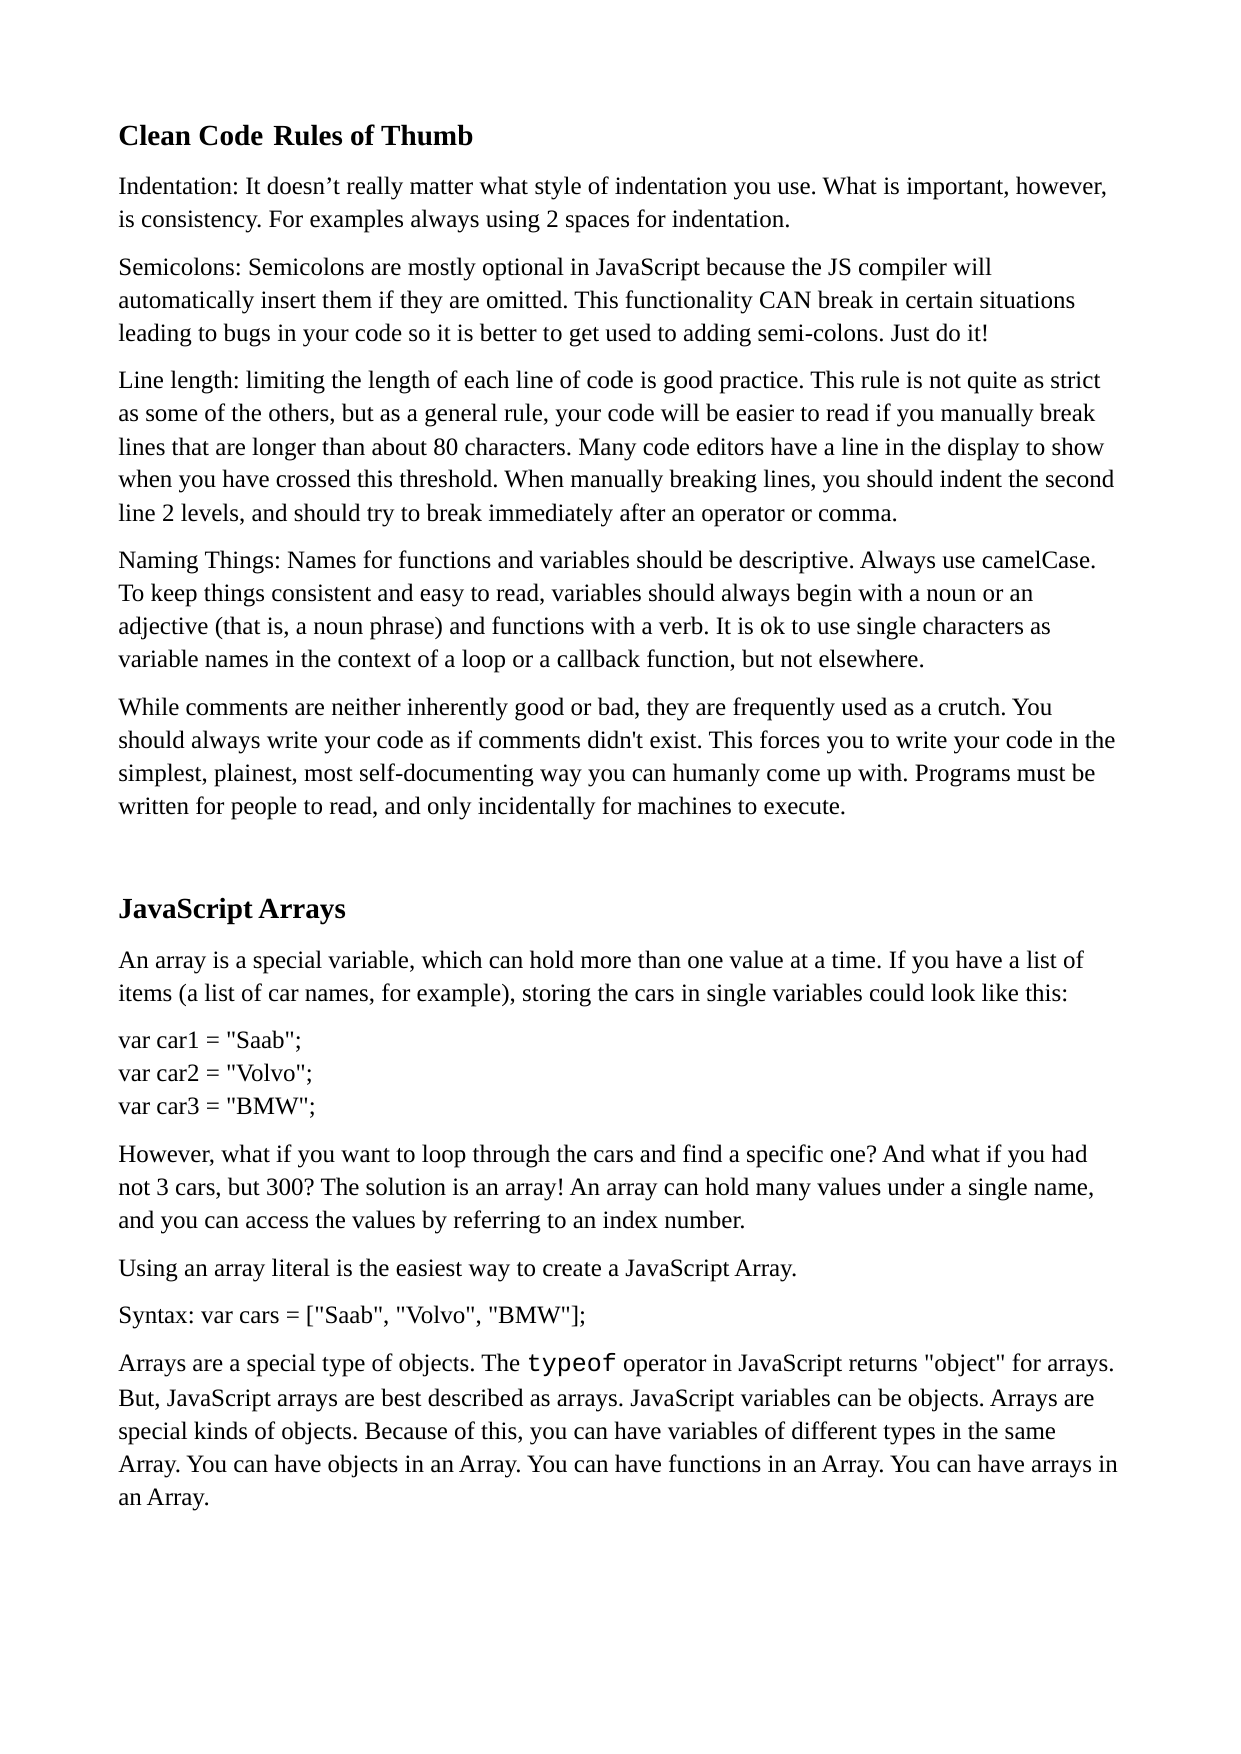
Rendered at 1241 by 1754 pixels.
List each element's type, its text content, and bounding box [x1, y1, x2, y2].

text Line length: limiting the length of each line of code is good practice. This rule is not quite as strict as some of the others, but as a general rule, your code will be easier to read if you manually break lines that are longer than about 80 characters. Many code editors have a line in the display to show when you have crossed this threshold. When manually breaking lines, you should indent the second line 2 levels, and should try to break immediately after an operator or comma. [118, 366, 1122, 526]
text Syntax: var cars = ["Saab", "Volvo", "BMW"]; [118, 1300, 1122, 1329]
text Indentation: It doesn’t really matter what style of indentation you use. What is important, however, is consistency. For examples always using 2 spaces for indentation. [118, 171, 1122, 233]
text Naming Things: Names for functions and variables should be descriptive. Always use camelCase. To keep things consistent and easy to read, variables should always begin with a noun or an adjective (that is, a noun phrase) and functions with a verb. It is ok to use single characters as variable names in the context of a loop or a callback function, but not elsewhere. [118, 545, 1122, 673]
text Arrays are a special type of objects. The typeof operator in JavaScript returns "object" for arrays. But, JavaScript arrays are best described as arrays. JavaScript variables can be objects. Arrays are special kinds of objects. Because of this, you can have variables of different types in the same Array. You can have objects in an Array. You can have functions in an Array. You can have arrays in an Array. [118, 1348, 1122, 1511]
text However, what if you want to loop through the cars and find a specific one? And what if you had not 3 cars, but 300? The solution is an array! An array can hold many values under a single name, and you can access the values by referring to an index number. [118, 1139, 1122, 1234]
text Clean Code Rules of Thumb [118, 118, 1122, 152]
text Using an array literal is the easiest way to create a JavaScript Array. [118, 1253, 1122, 1281]
text JavaScript Arrays [118, 892, 1122, 925]
text var car1 = "Saab"; var car2 = "Volvo"; var car3 = "BMW"; [118, 1025, 1122, 1120]
text While comments are neither inherently good or bad, they are frequently used as a crutch. You should always write your code as if comments didn't exist. This forces you to write your code in the simplest, plainest, most self-documenting way you can humanly come up with. Programs must be written for people to read, and only incidentally for machines to execute. [118, 692, 1122, 820]
text An array is a special variable, which can hold more than one value at a time. If you have a list of items (a list of car names, for example), storing the cars in single variables could look like this: [118, 945, 1122, 1007]
text Semicolons: Semicolons are mostly optional in JavaScript because the JS compiler will automatically insert them if they are omitted. This functionality CAN break in certain situations leading to bugs in your code so it is better to get used to adding semi-colons. Just do it! [118, 252, 1122, 347]
